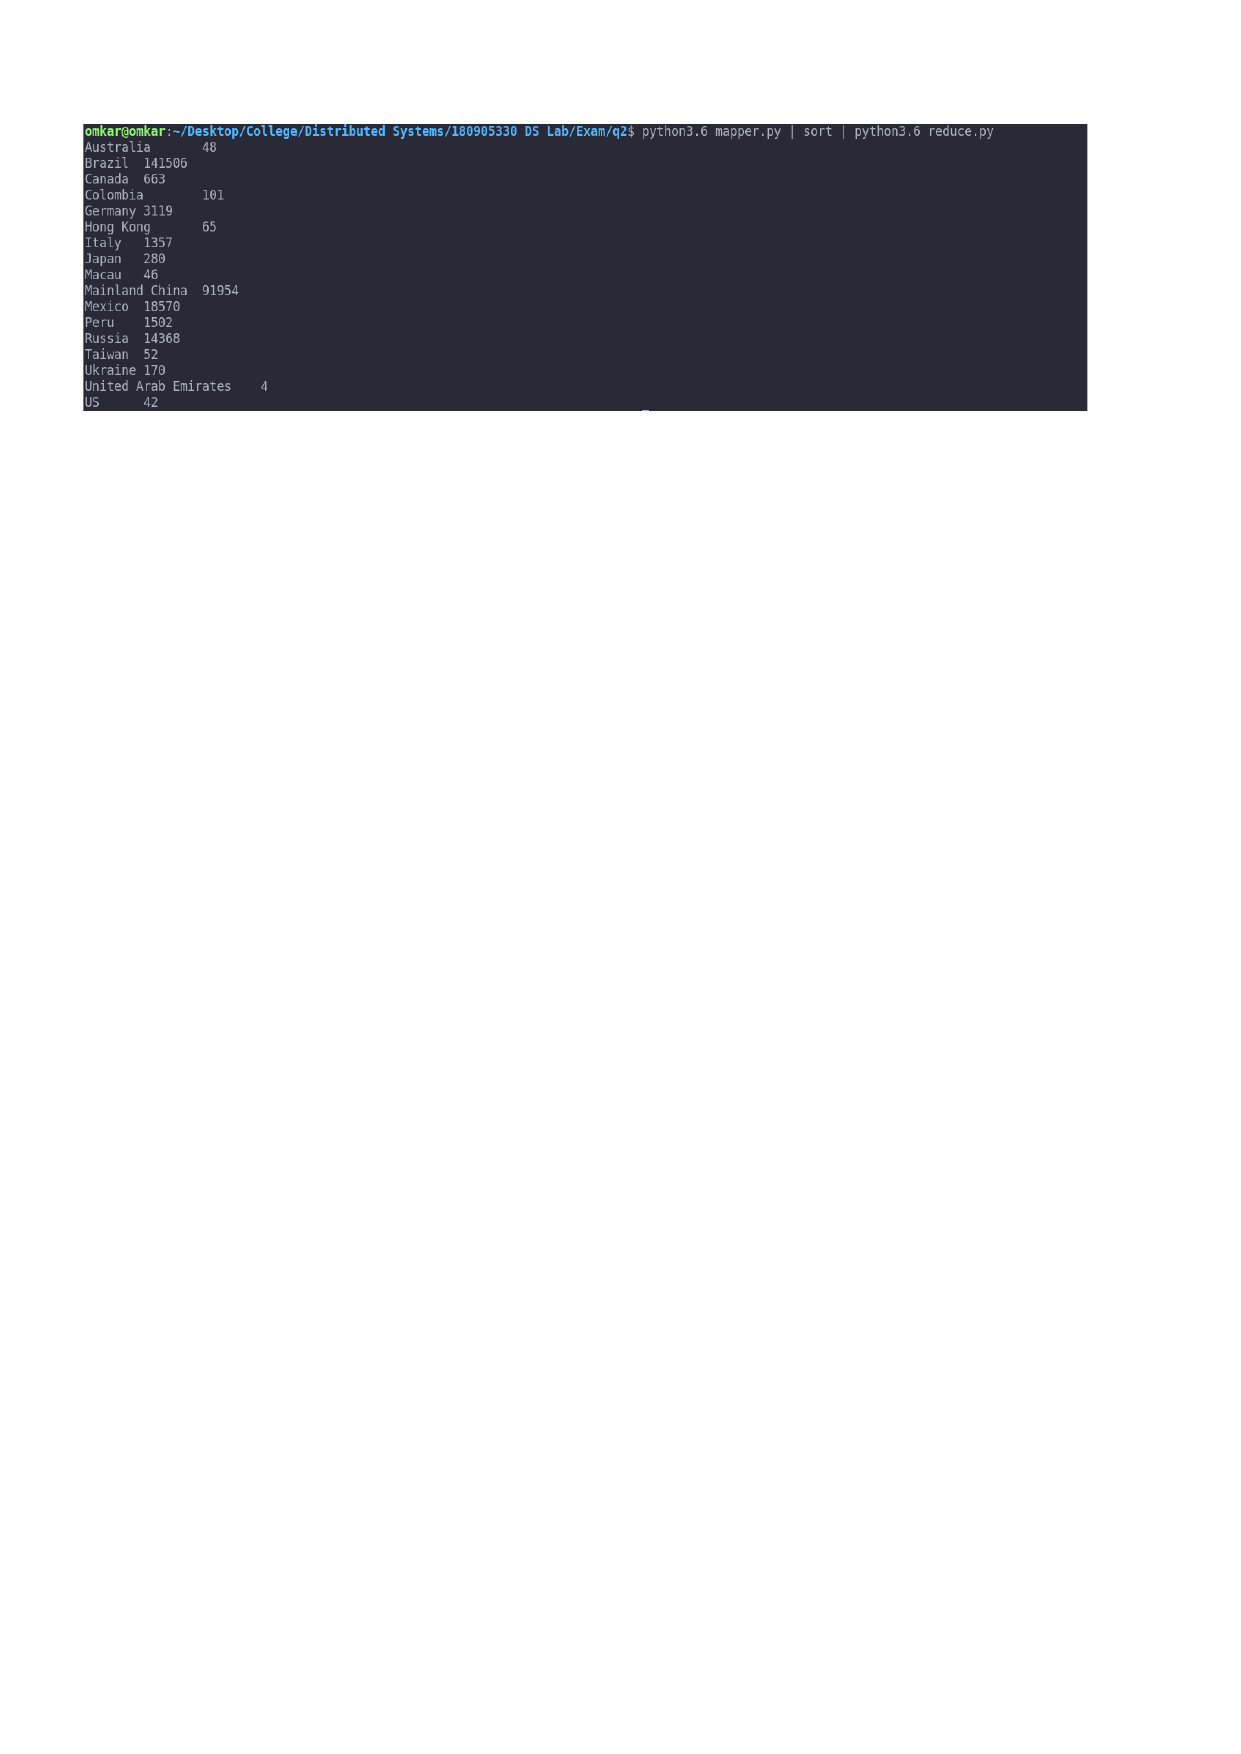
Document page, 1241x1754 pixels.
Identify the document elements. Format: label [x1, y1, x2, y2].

picture [83, 124, 1088, 411]
